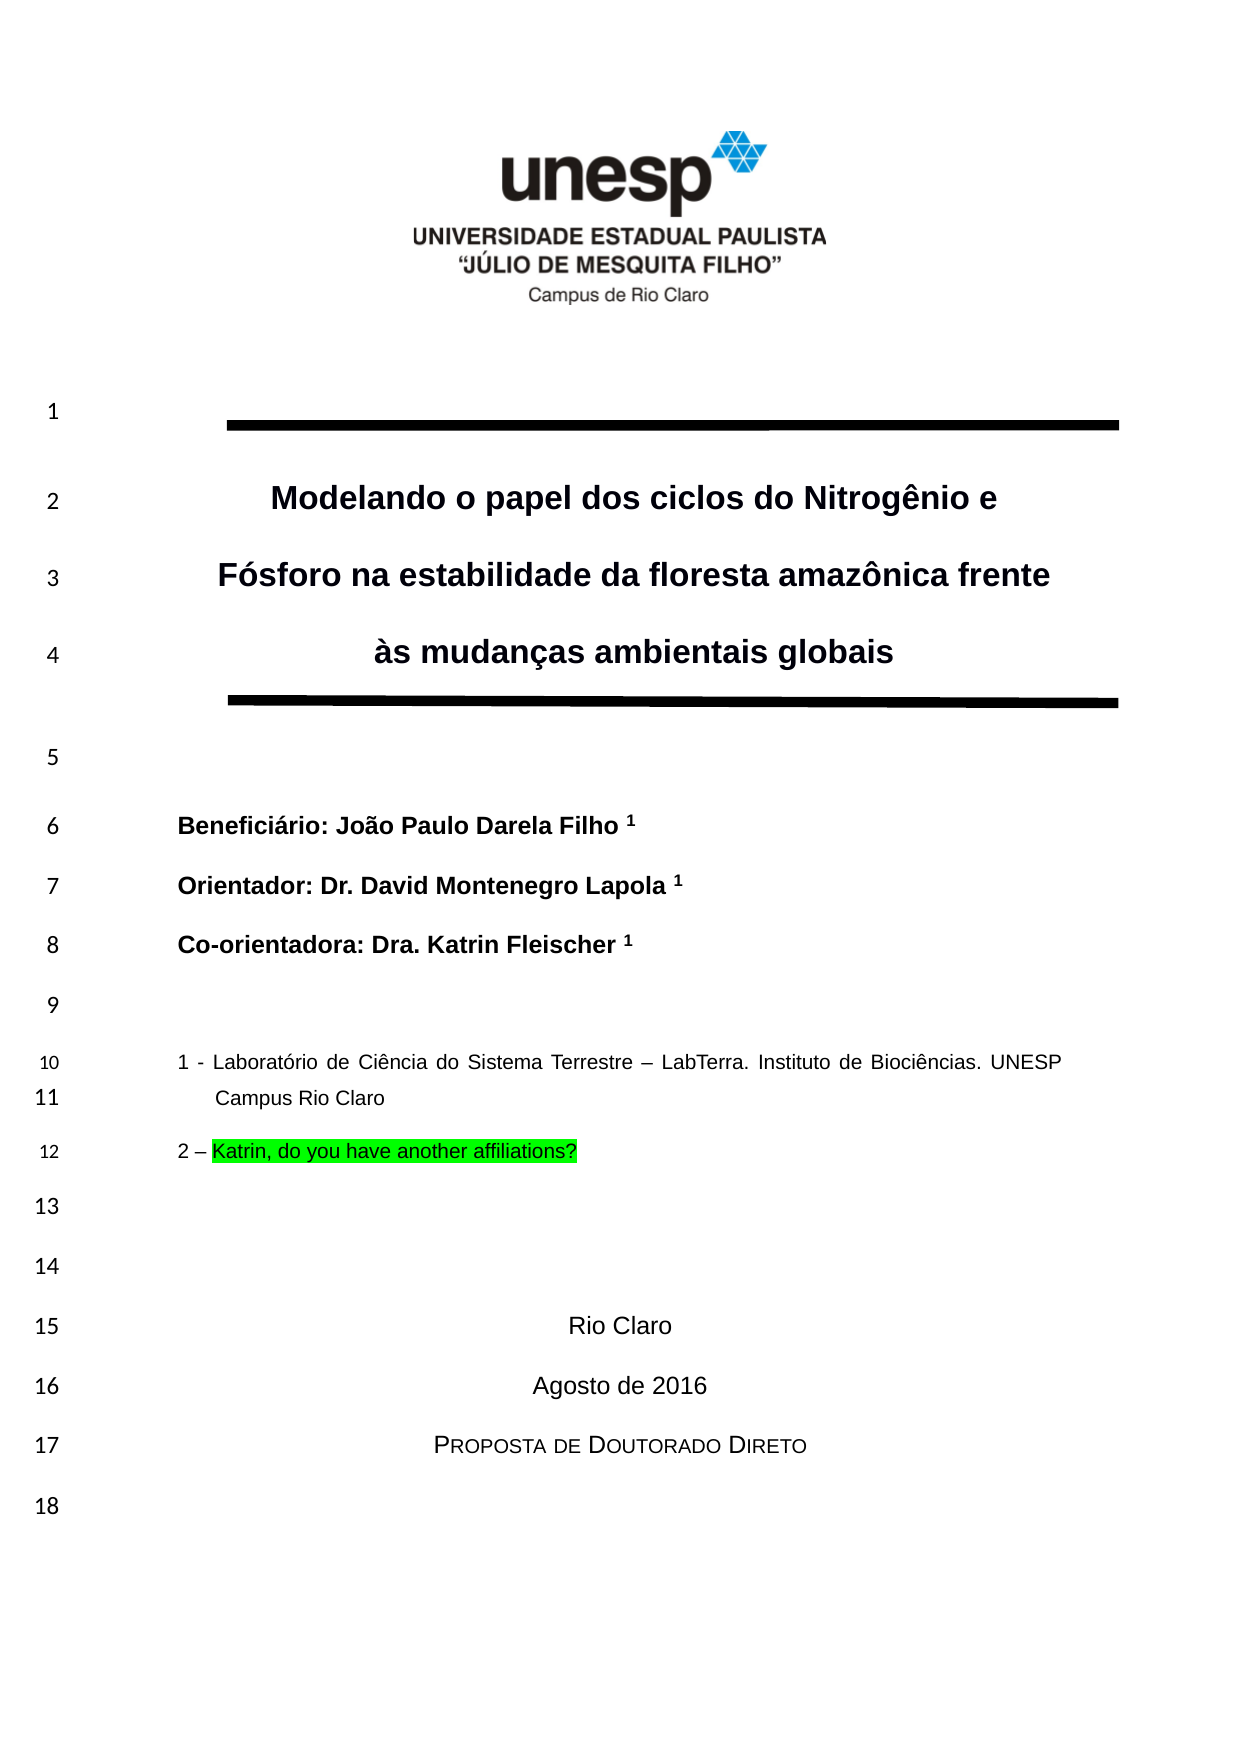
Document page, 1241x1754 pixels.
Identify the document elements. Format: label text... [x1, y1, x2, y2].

text Beneficiário: João Paulo Darela Filho 1 [177, 811, 1063, 840]
text Agosto de 2016 [177, 1371, 1063, 1399]
text 2 – Katrin, do you have another affiliations? [177, 1139, 1063, 1163]
text Orientador: Dr. David Montenegro Lapola 1 [177, 871, 1063, 899]
picture [413, 131, 827, 305]
text 1 - Laboratório de Ciência do Sistema Terrestre – LabTerra. Instituto de Biociências. UNESP Campus Rio Claro [177, 1050, 1063, 1110]
text Rio Claro [177, 1311, 1063, 1339]
text Modelando o papel dos ciclos do Nitrogênio e Fósforo na estabilidade da floresta amazônica frente às mudanças ambientais globais [205, 478, 1063, 671]
text Proposta de Doutorado Direto [177, 1430, 1063, 1459]
text Co-orientadora: Dra. Katrin Fleischer 1 [177, 931, 1063, 959]
